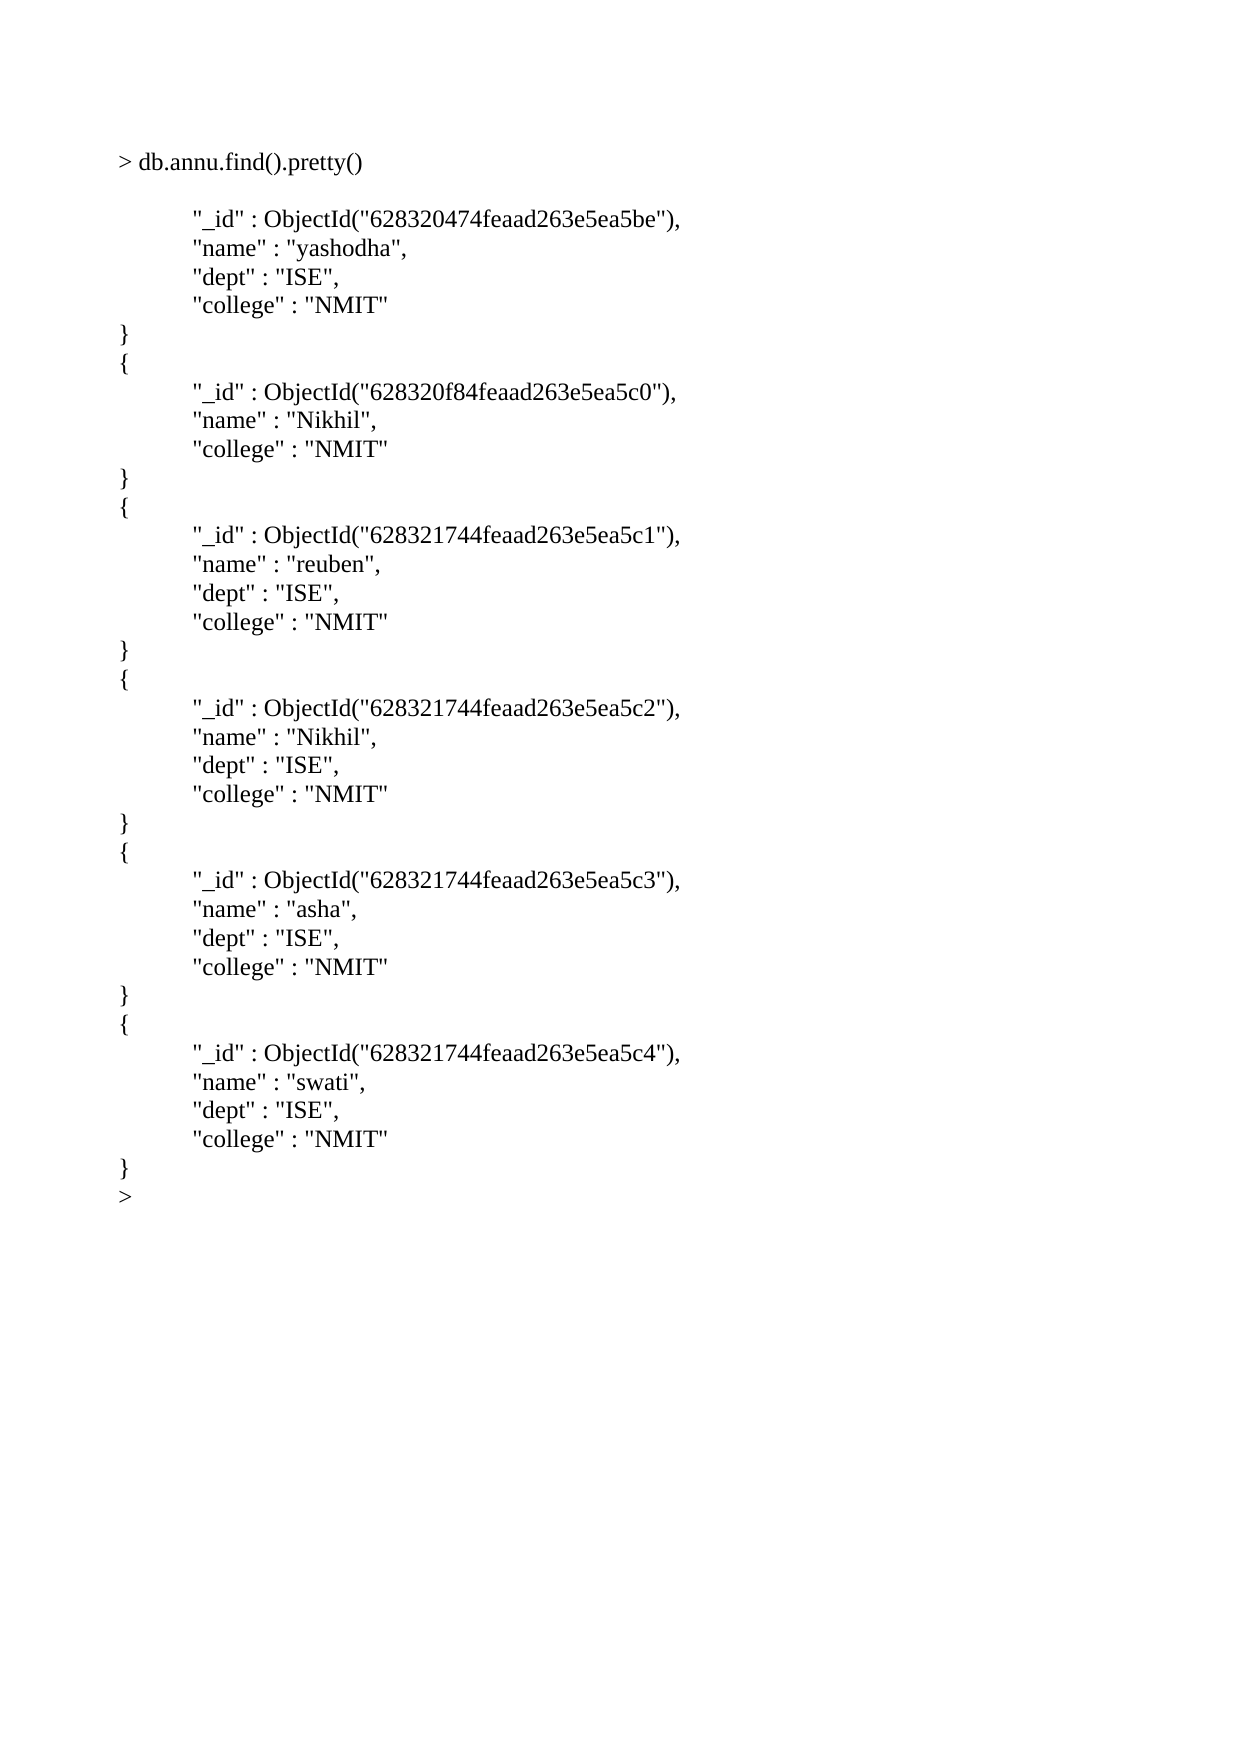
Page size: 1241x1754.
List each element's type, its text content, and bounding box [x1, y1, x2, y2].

text "college" : "NMIT" [118, 952, 1122, 981]
text "_id" : ObjectId("628321744feaad263e5ea5c4"), [118, 1038, 1122, 1067]
text "college" : "NMIT" [118, 291, 1122, 319]
text "dept" : "ISE", [118, 262, 1122, 291]
text "college" : "NMIT" [118, 607, 1122, 636]
text "name" : "asha", [118, 894, 1122, 923]
text "dept" : "ISE", [118, 1096, 1122, 1124]
text "dept" : "ISE", [118, 578, 1122, 607]
text } [118, 463, 1122, 492]
text } [118, 981, 1122, 1009]
text "name" : "Nikhil", [118, 406, 1122, 434]
text "college" : "NMIT" [118, 434, 1122, 463]
text } [118, 636, 1122, 664]
text "name" : "swati", [118, 1067, 1122, 1096]
text "name" : "reuben", [118, 549, 1122, 578]
text "college" : "NMIT" [118, 779, 1122, 808]
text { [118, 664, 1122, 693]
text > [118, 1182, 1122, 1211]
text { [118, 837, 1122, 866]
text { [118, 492, 1122, 521]
text "_id" : ObjectId("628321744feaad263e5ea5c3"), [118, 866, 1122, 894]
text "name" : "yashodha", [118, 233, 1122, 262]
text { [118, 1009, 1122, 1038]
text > db.annu.find().pretty() [118, 147, 1122, 176]
text "college" : "NMIT" [118, 1124, 1122, 1153]
text } [118, 1153, 1122, 1182]
text "dept" : "ISE", [118, 751, 1122, 779]
text "dept" : "ISE", [118, 923, 1122, 952]
text } [118, 319, 1122, 348]
text { [118, 348, 1122, 377]
text "_id" : ObjectId("628320474feaad263e5ea5be"), [118, 204, 1122, 233]
text "_id" : ObjectId("628321744feaad263e5ea5c1"), [118, 521, 1122, 549]
text "name" : "Nikhil", [118, 722, 1122, 751]
text "_id" : ObjectId("628320f84feaad263e5ea5c0"), [118, 377, 1122, 406]
text } [118, 808, 1122, 837]
text "_id" : ObjectId("628321744feaad263e5ea5c2"), [118, 693, 1122, 722]
